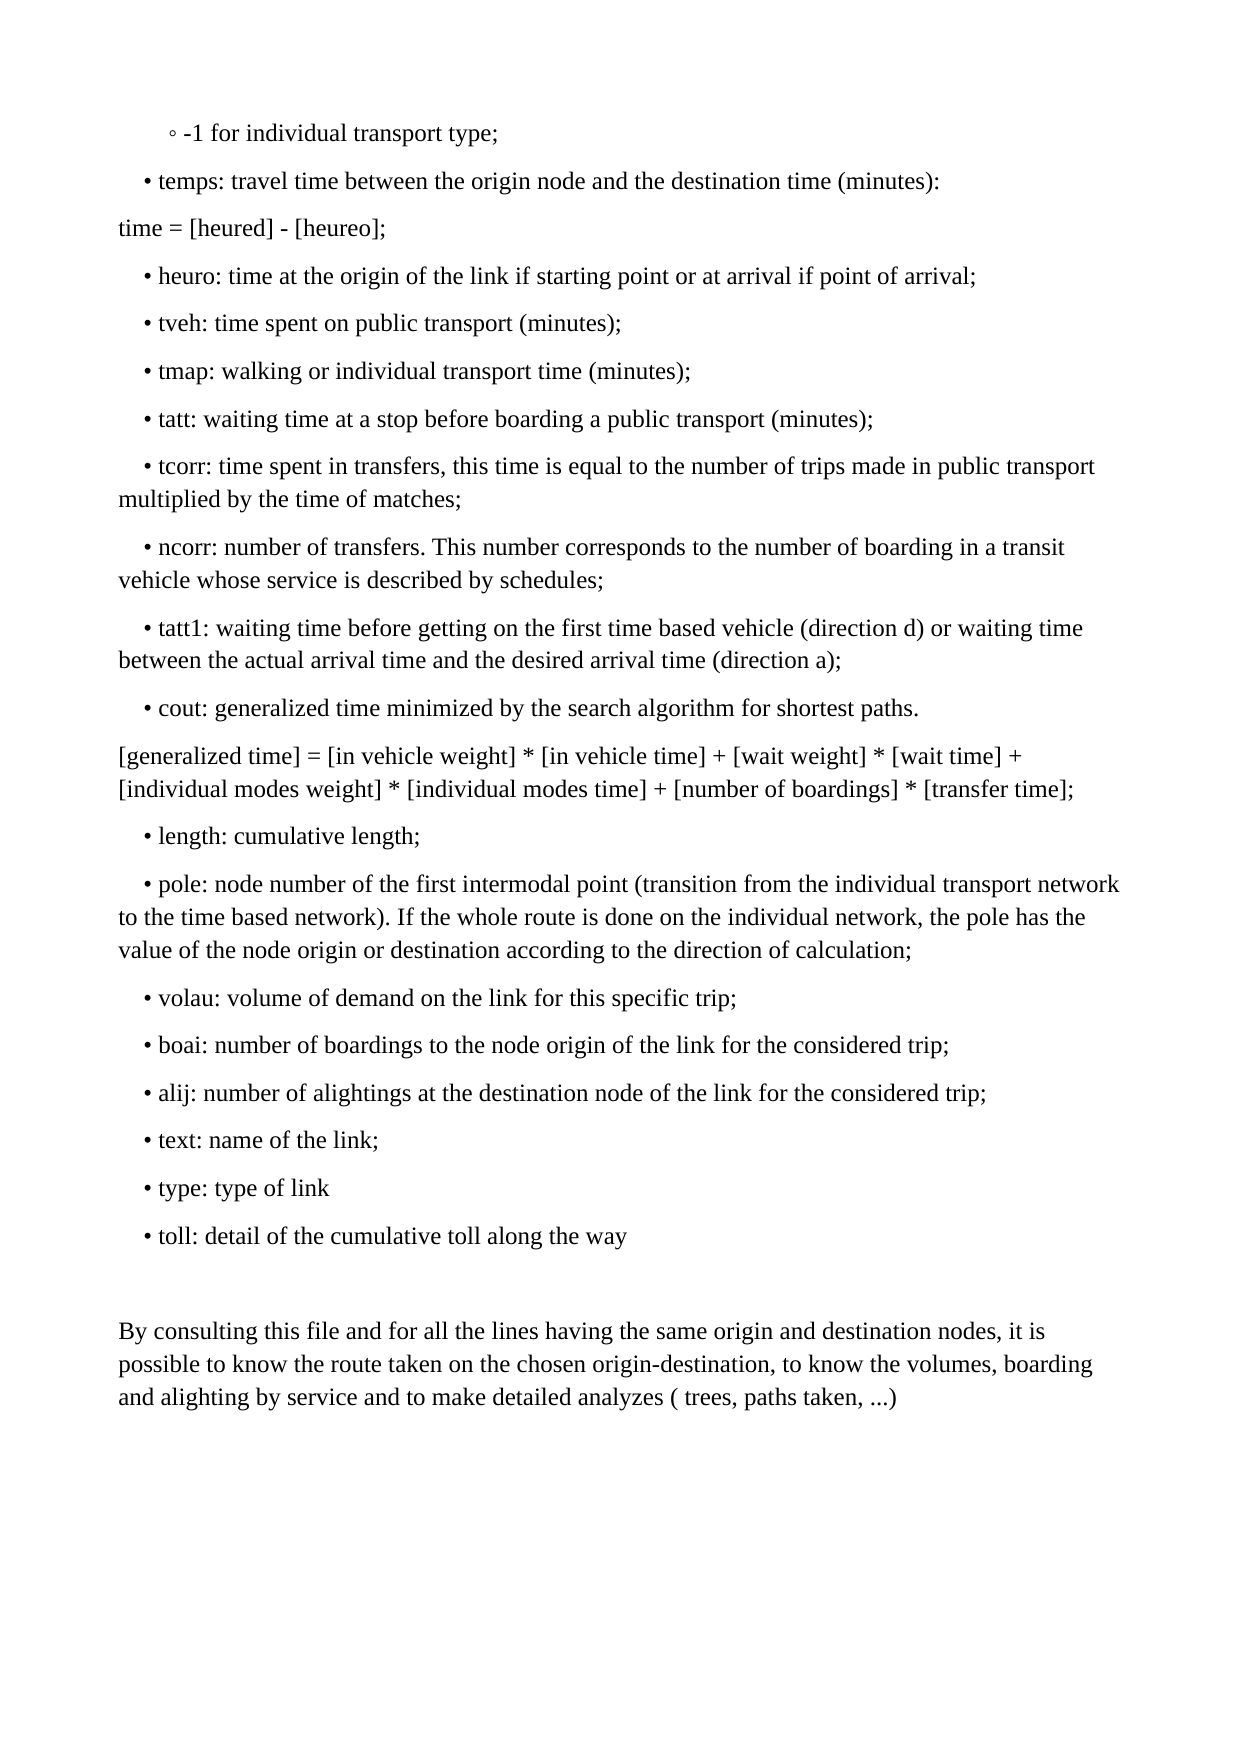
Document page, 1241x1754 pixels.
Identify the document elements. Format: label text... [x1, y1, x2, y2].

text ◦ -1 for individual transport type; [118, 118, 1122, 147]
text • alij: number of alightings at the destination node of the link for the considered trip; [118, 1078, 1122, 1107]
text • ncorr: number of transfers. This number corresponds to the number of boarding in a transit vehicle whose service is described by schedules; [118, 532, 1122, 594]
text • length: cumulative length; [118, 821, 1122, 850]
text • tmap: walking or individual transport time (minutes); [118, 356, 1122, 385]
text By consulting this file and for all the lines having the same origin and destination nodes, it is possible to know the route taken on the chosen origin-destination, to know the volumes, boarding and alighting by service and to make detailed analyzes ( trees, paths taken, ...) [118, 1316, 1122, 1411]
text [generalized time] = [in vehicle weight] * [in vehicle time] + [wait weight] * [wait time] + [individual modes weight] * [individual modes time] + [number of boardings] * [transfer time]; [118, 741, 1122, 803]
text • tcorr: time spent in transfers, this time is equal to the number of trips made in public transport multiplied by the time of matches; [118, 451, 1122, 513]
text • heuro: time at the origin of the link if starting point or at arrival if point of arrival; [118, 261, 1122, 290]
text • boai: number of boardings to the node origin of the link for the considered trip; [118, 1030, 1122, 1059]
text • temps: travel time between the origin node and the destination time (minutes): [118, 166, 1122, 194]
text time = [heured] - [heureo]; [118, 213, 1122, 242]
text • volau: volume of demand on the link for this specific trip; [118, 983, 1122, 1011]
text • tveh: time spent on public transport (minutes); [118, 308, 1122, 337]
text • tatt1: waiting time before getting on the first time based vehicle (direction d) or waiting time between the actual arrival time and the desired arrival time (direction a); [118, 613, 1122, 674]
text • tatt: waiting time at a stop before boarding a public transport (minutes); [118, 404, 1122, 432]
text • toll: detail of the cumulative toll along the way [118, 1221, 1122, 1249]
text • pole: node number of the first intermodal point (transition from the individual transport network to the time based network). If the whole route is done on the individual network, the pole has the value of the node origin or destination according to the direction of calculation; [118, 869, 1122, 964]
text • type: type of link [118, 1173, 1122, 1202]
text • text: name of the link; [118, 1126, 1122, 1154]
text • cout: generalized time minimized by the search algorithm for shortest paths. [118, 693, 1122, 722]
